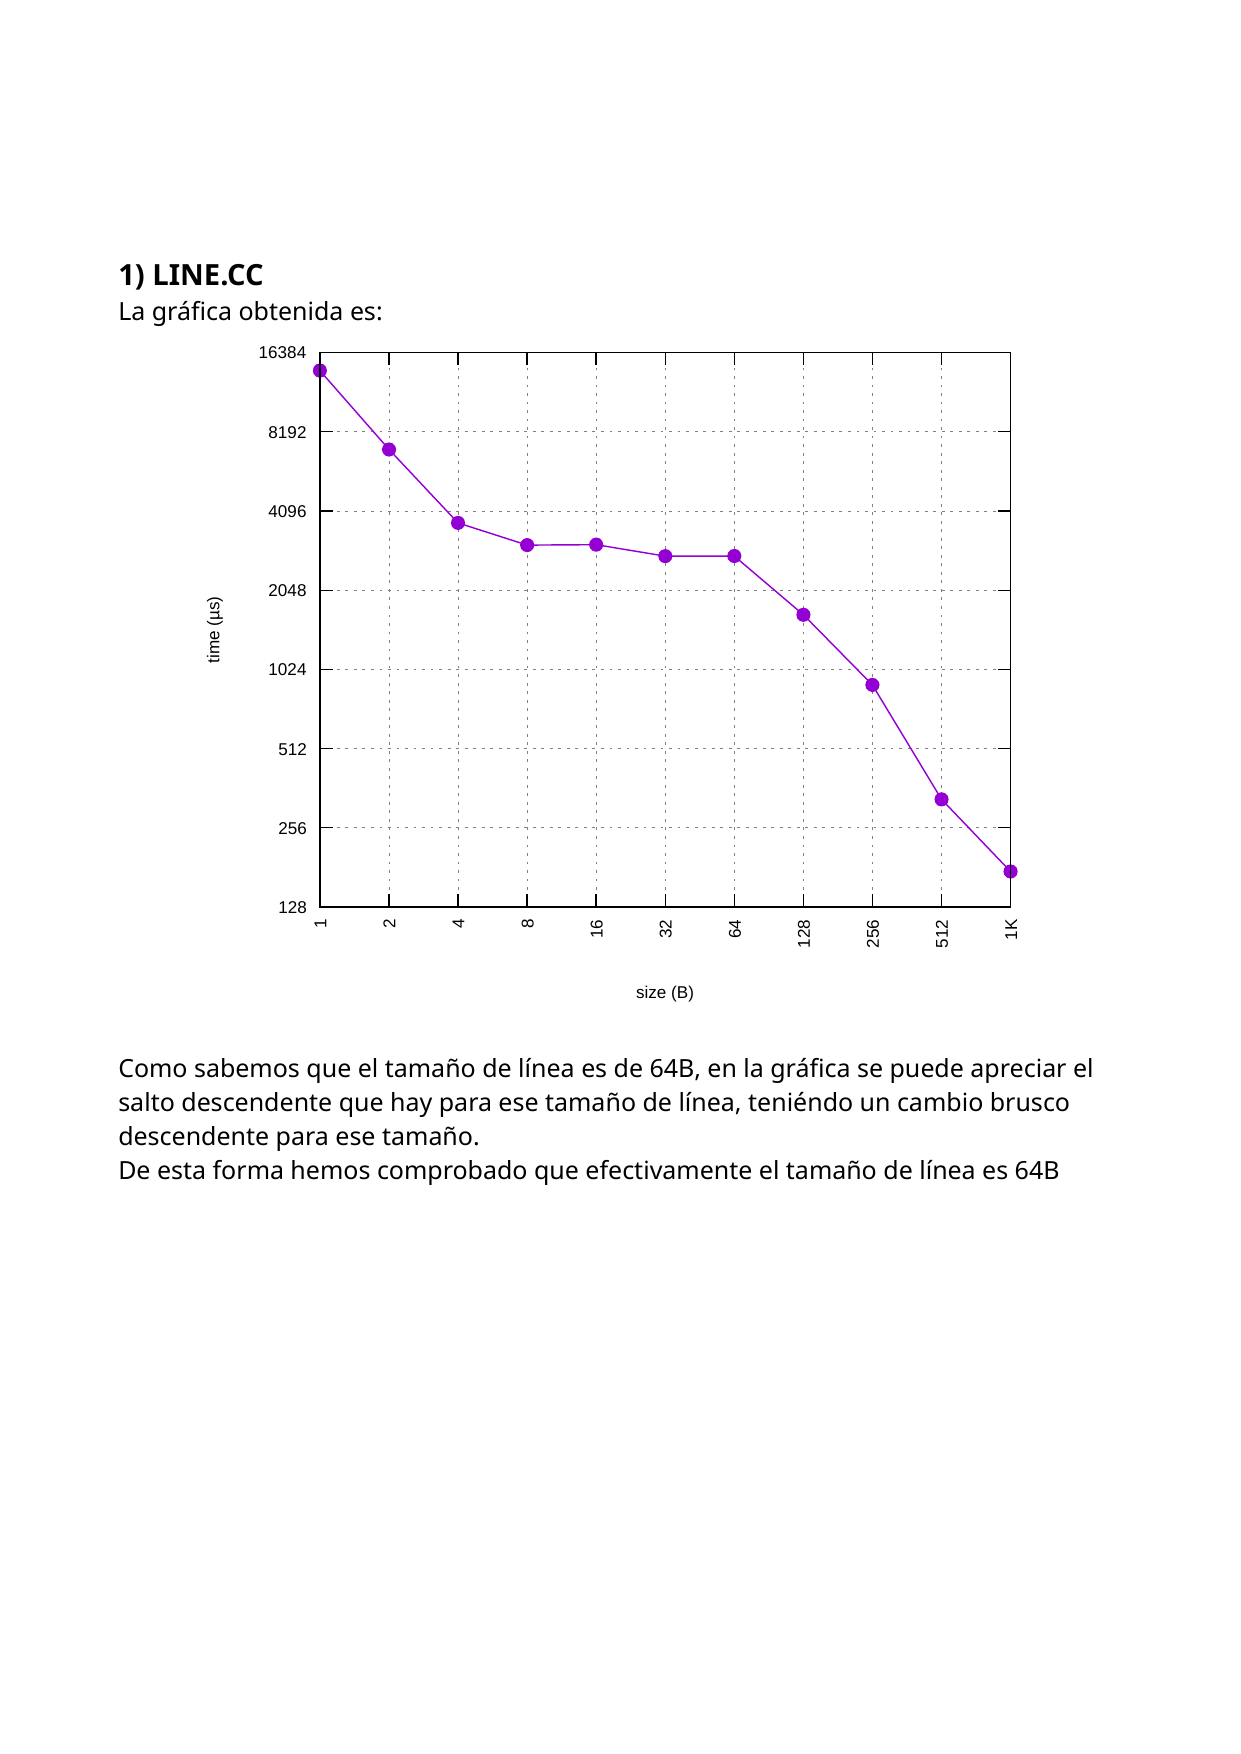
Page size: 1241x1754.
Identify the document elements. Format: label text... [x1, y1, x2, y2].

text De esta forma hemos comprobado que efectivamente el tamaño de línea es 64B [118, 1153, 1122, 1187]
text 1) LINE.CC [118, 254, 1122, 294]
text Como sabemos que el tamaño de línea es de 64B, en la gráfica se puede apreciar el salto descendente que hay para ese tamaño de línea, teniéndo un cambio brusco descendente para ese tamaño. [118, 1051, 1122, 1153]
text La gráfica obtenida es: [118, 294, 1122, 328]
